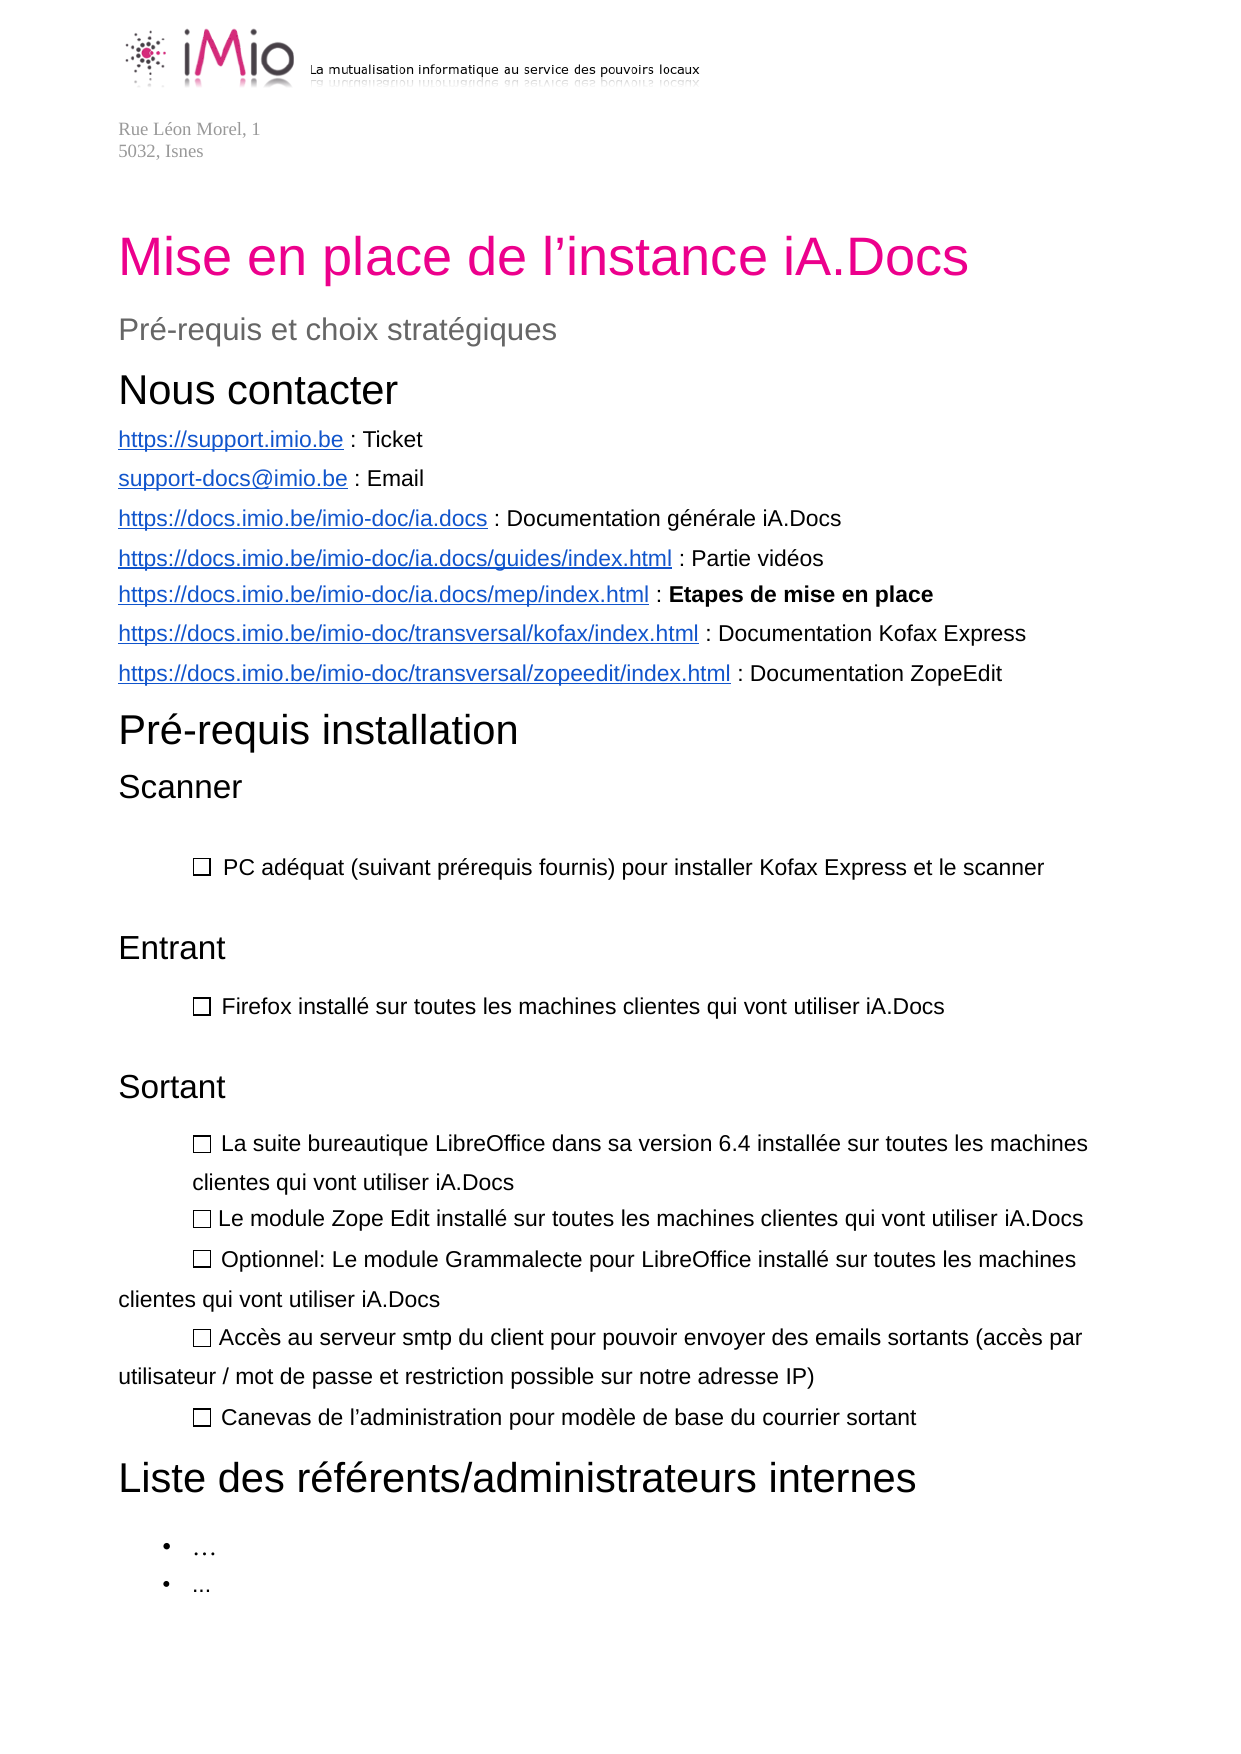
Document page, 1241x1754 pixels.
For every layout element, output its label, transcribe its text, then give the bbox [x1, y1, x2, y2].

list PC adéquat (suivant prérequis fournis) pour installer Kofax Express et le scanner [162, 854, 1122, 880]
list ... [162, 1571, 1122, 1598]
list … [162, 1532, 1122, 1560]
subtitle Entrant [118, 928, 1122, 966]
subtitle Sortant La suite bureautique LibreOffice dans sa version 6.4 installée sur toutes les machines clientes qui vont utiliser iA.Docs Le module Zope Edit installé sur toutes les machines clientes qui vont utiliser iA.Docs Optionnel: Le module Grammalecte pour LibreOffice installé sur toutes les machines clientes qui vont utiliser iA.Docs Accès au serveur smtp du client pour pouvoir envoyer des emails sortants (accès par utilisateur / mot de passe et restriction possible sur notre adresse IP) Canevas de l’administration pour modèle de base du courrier sortant Liste des référents/administrateurs internes [118, 1067, 1122, 1501]
list Firefox installé sur toutes les machines clientes qui vont utiliser iA.Docs [162, 993, 1122, 1019]
picture [117, 15, 720, 90]
text Mise en place de l’instance iA.Docs [118, 225, 1122, 287]
text Pré-requis et choix stratégiques Nous contacter https://support.imio.be : Ticket support-docs@imio.be : Email https://docs.imio.be/imio-doc/ia.docs : Documentation générale iA.Docs https://docs.imio.be/imio-doc/ia.docs/guides/index.html : Partie vidéos https://docs.imio.be/imio-doc/ia.docs/mep/index.html : Etapes de mise en place https://docs.imio.be/imio-doc/transversal/kofax/index.html : Documentation Kofax Express https://docs.imio.be/imio-doc/transversal/zopeedit/index.html : Documentation ZopeEdit Pré-requis installation Scanner [118, 311, 1122, 806]
